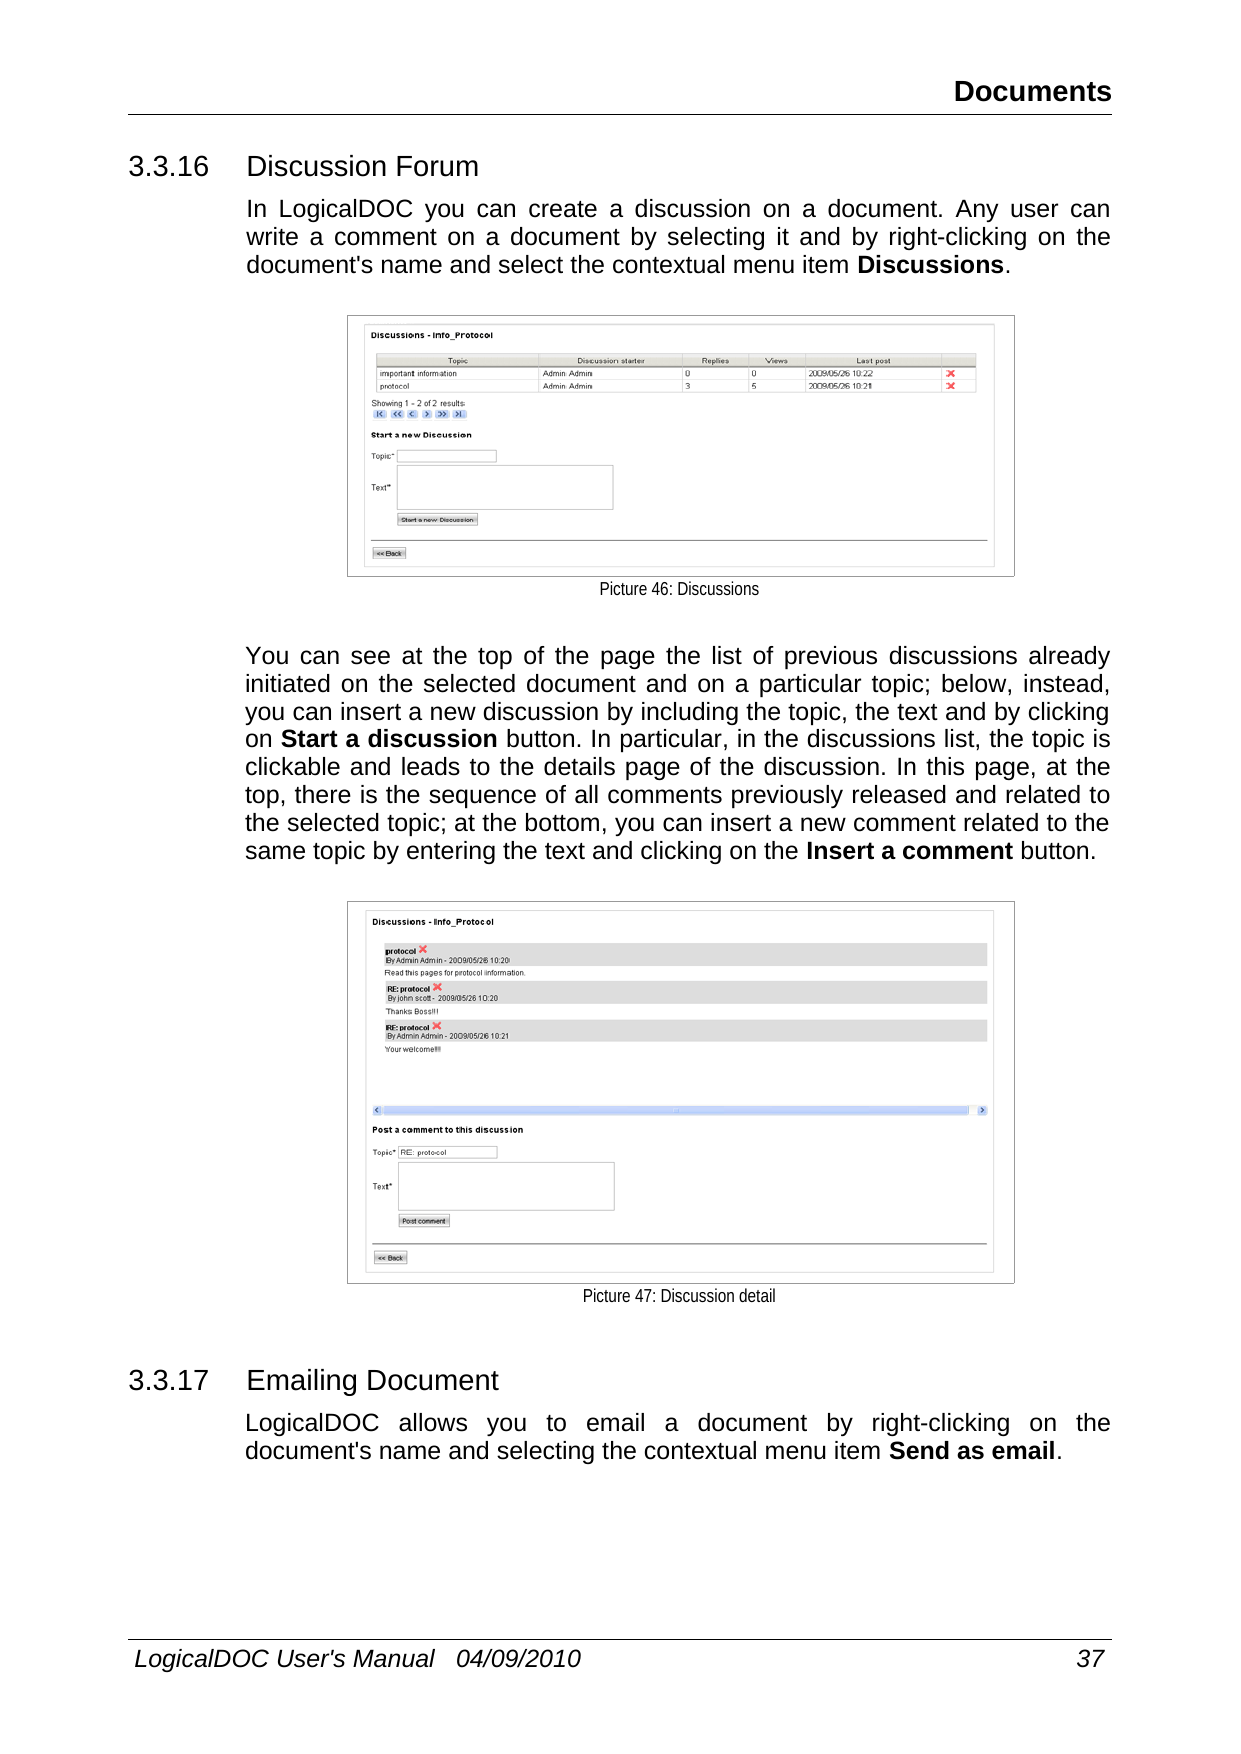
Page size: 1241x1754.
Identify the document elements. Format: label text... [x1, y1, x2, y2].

subtitle Emailing Document [128, 1364, 1112, 1397]
text You can see at the top of the page the list of previous discussions already initiated on the selected document and on a particular topic; below, instead, you can insert a new discussion by including the topic, the text and by clicking on Start a discussion button. In particular, in the discussions list, the topic is clickable and leads to the details page of the discussion. In this page, at the top, there is the sequence of all comments previously released and related to the selected topic; at the bottom, you can insert a new comment related to the same topic by entering the text and clicking on the Insert a comment button. [245, 641, 1112, 865]
text LogicalDOC allows you to email a document by right-clicking on the document's name and selecting the contextual menu item Send as email. [245, 1409, 1112, 1465]
text In LogicalDOC you can create a discussion on a document. Any user can write a comment on a document by selecting it and by right-clicking on the document's name and select the contextual menu item Discussions. [246, 195, 1112, 279]
subtitle Discussion Forum [128, 150, 1112, 183]
text Picture 47: Discussion detail [347, 1284, 1011, 1304]
text Picture 46: Discussions [347, 577, 1011, 599]
